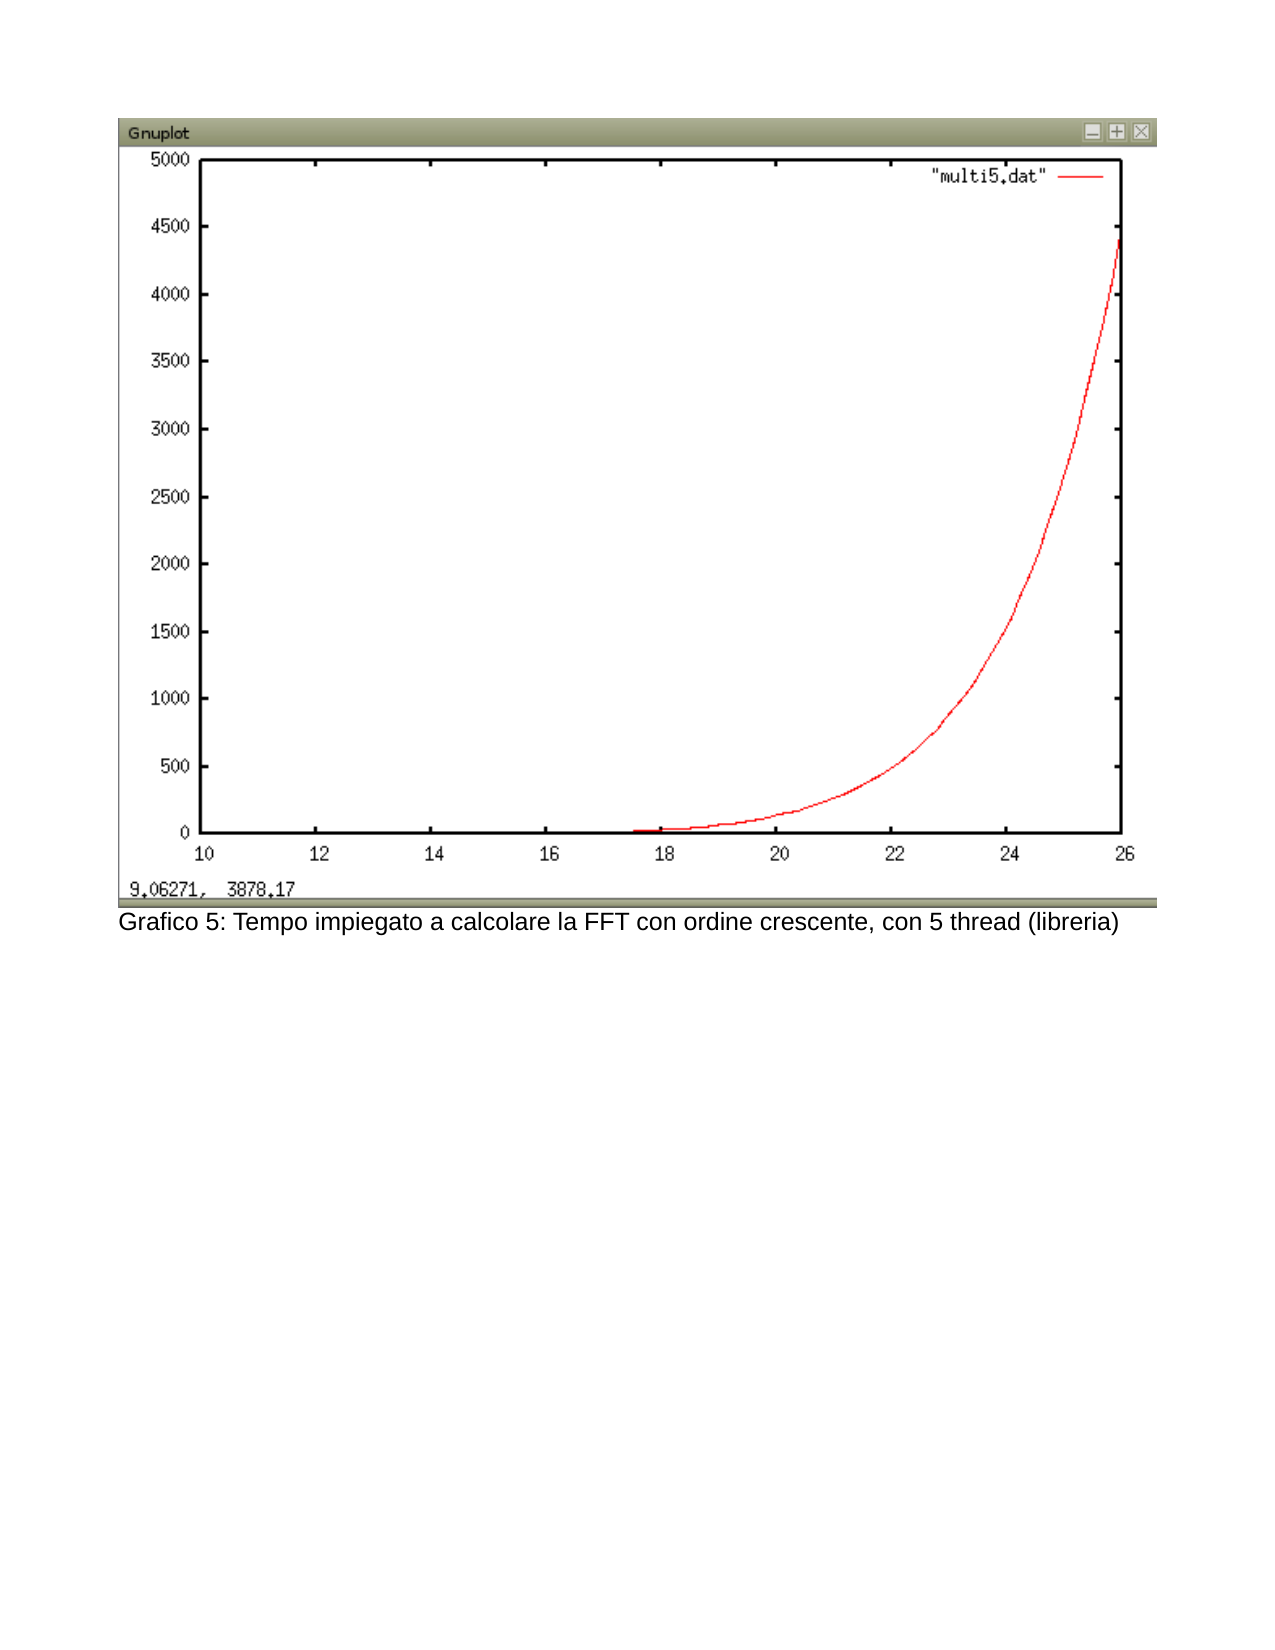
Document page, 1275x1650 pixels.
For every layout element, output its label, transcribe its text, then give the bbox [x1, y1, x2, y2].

text Grafico 5: Tempo impiegato a calcolare la FFT con ordine crescente, con 5 thread (libreria) [118, 908, 1157, 936]
picture [118, 118, 1157, 908]
